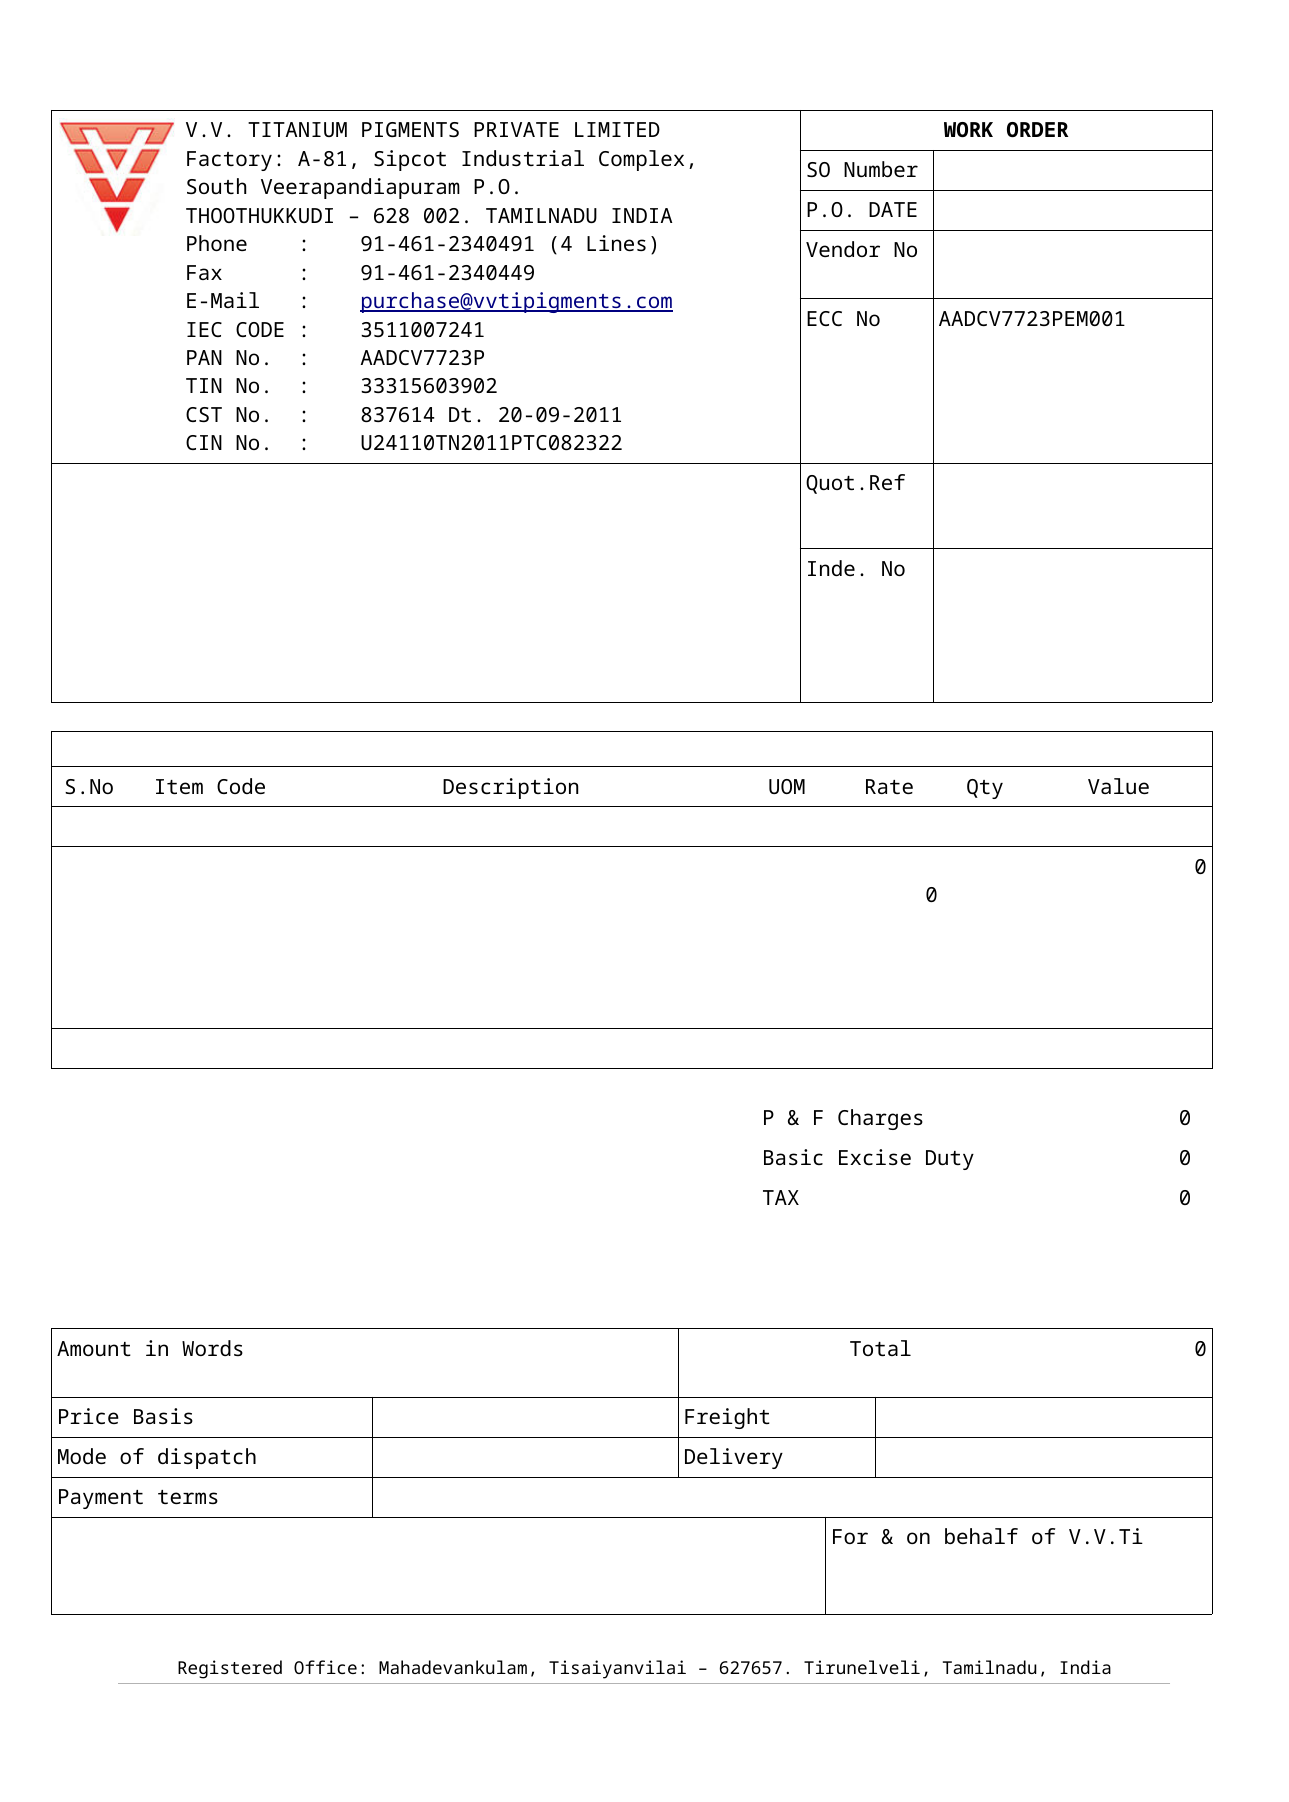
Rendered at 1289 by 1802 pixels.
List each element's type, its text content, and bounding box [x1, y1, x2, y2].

table_cell <o.order_line.index(line)+1> [52, 847, 126, 1028]
table_header Total <o.amount_total>0 [679, 1329, 1212, 1397]
table_cell <o.amount_tax>0 [997, 1177, 1197, 1217]
table_cell <line.price_unit>0 [833, 847, 945, 1028]
table_cell <freight_amt(o.fright)> [997, 1217, 1197, 1299]
table_cell <for each="line in o.order_line"> [52, 807, 1212, 846]
table_cell Value [1025, 767, 1212, 806]
table_header Amount in Words [52, 1329, 261, 1397]
table_cell SO Number [801, 151, 933, 190]
table_header [1025, 732, 1212, 766]
table_cell TAX [756, 1177, 997, 1217]
table_cell <line.product_uom.name> [740, 847, 833, 1028]
table_header [945, 732, 1025, 766]
table_cell <o.mode_dis> [373, 1438, 678, 1477]
table_cell <get_indent(o.id)> [934, 549, 1212, 702]
table_header [833, 732, 945, 766]
table_cell <o.name> [934, 151, 1212, 190]
table_cell <line.product_qty> [945, 847, 1025, 1028]
table_header WORK ORDER [801, 111, 1212, 150]
table_cell Freight [679, 1398, 875, 1437]
table_cell Quot.Ref [801, 464, 933, 548]
table_cell <o.notes> [52, 1518, 825, 1613]
table_cell <o.payment_term_id.name> [373, 1478, 1212, 1517]
table_cell Vendor No [801, 231, 933, 298]
table_cell Inde. No [801, 549, 933, 702]
table_header [294, 732, 740, 766]
table_header [126, 732, 293, 766]
table_cell UOM [740, 767, 833, 806]
table_cell ECC No [801, 299, 933, 463]
table_header V.V. TITANIUM PIGMENTS PRIVATE LIMITED Factory: A-81, Sipcot Industrial Complex, South Veerapandiapuram P.O. THOOTHUKKUDI – 628 002. TAMILNADU INDIA Phone : 91-461-2340491 (4 Lines) Fax : 91-461-2340449 E-Mail : purchase@vvtipigments.com IEC CODE : 3511007241 PAN No. : AADCV7723P TIN No. : 33315603902 CST No. : 837614 Dt. 20-09-2011 CIN No. : U24110TN2011PTC082322 [180, 111, 800, 463]
table_cell For & on behalf of V.V.Ti [826, 1518, 1212, 1613]
table_cell Mode of dispatch [52, 1438, 372, 1477]
table_cell Price Basis [52, 1398, 372, 1437]
table_cell <o.partner_ref> [934, 464, 1212, 548]
table_cell Rate [833, 767, 945, 806]
table_cell <get_prod_name(line.product_id.name_template,line.description)> <get_item_txt(line.po_indent_no.id,line.product_id, o.quotation_no, line.line_no)> [294, 847, 740, 1028]
picture [59, 118, 176, 236]
table_cell <o.freight_term> [876, 1398, 1212, 1437]
table_cell Basic Excise Duty [756, 1137, 997, 1177]
table_cell P.O. DATE [801, 191, 933, 230]
table_header [52, 732, 126, 766]
table_header P & F Charges [756, 1097, 997, 1137]
table_header <amount_to_text1(o.amount_total and o.amount_total or '', o.currency_id)> [261, 1329, 678, 1397]
table_cell Qty [945, 767, 1025, 806]
table_cell Delivery [679, 1438, 875, 1477]
table_header [740, 732, 833, 766]
table_cell <o.for_basis> [373, 1398, 678, 1437]
table_header [52, 111, 179, 463]
table_cell Payment terms [52, 1478, 372, 1517]
table_cell <get_date(o.deli_sche)> [876, 1438, 1212, 1477]
table_cell S.No [52, 767, 126, 806]
table_header <o.p_f_charge>0 [997, 1097, 1197, 1137]
table_cell <line.product_id.default_code or ''> [126, 847, 293, 1028]
table_cell AADCV7723PEM001 [934, 299, 1212, 463]
table_cell </for> [52, 1029, 1212, 1068]
table_cell <freight_lb(o.fright)> [756, 1217, 997, 1299]
table_cell <o.excise_duty>0 [997, 1137, 1197, 1177]
table_cell <get_date(o.date_order)> [934, 191, 1212, 230]
table_cell Item Code [126, 767, 293, 806]
table_cell <o.partner_id.vendor_code> [934, 231, 1212, 298]
table_cell Description [294, 767, 740, 806]
table_cell <v(line)>0 [1025, 847, 1212, 1028]
table_cell <(o.partner_id and o.partner_id.title.name or '')> <(o.partner_id and o.partner_id.name or '').upper()> <(o.partner_id and o.partner_id.street or '').upper()> <(o.partner_id and o.partner_id.street2 or '').upper()> <(o.partner_id and o.partner_id.city or '').upper()> <(o.partner_id and o.partner_id.state_id.name or '').upper()> <(o.partner_id and o.partner_id.zip or '').upper()> <(o.partner_id and o.partner_id.country_id.name or '').upper()> [52, 464, 800, 702]
